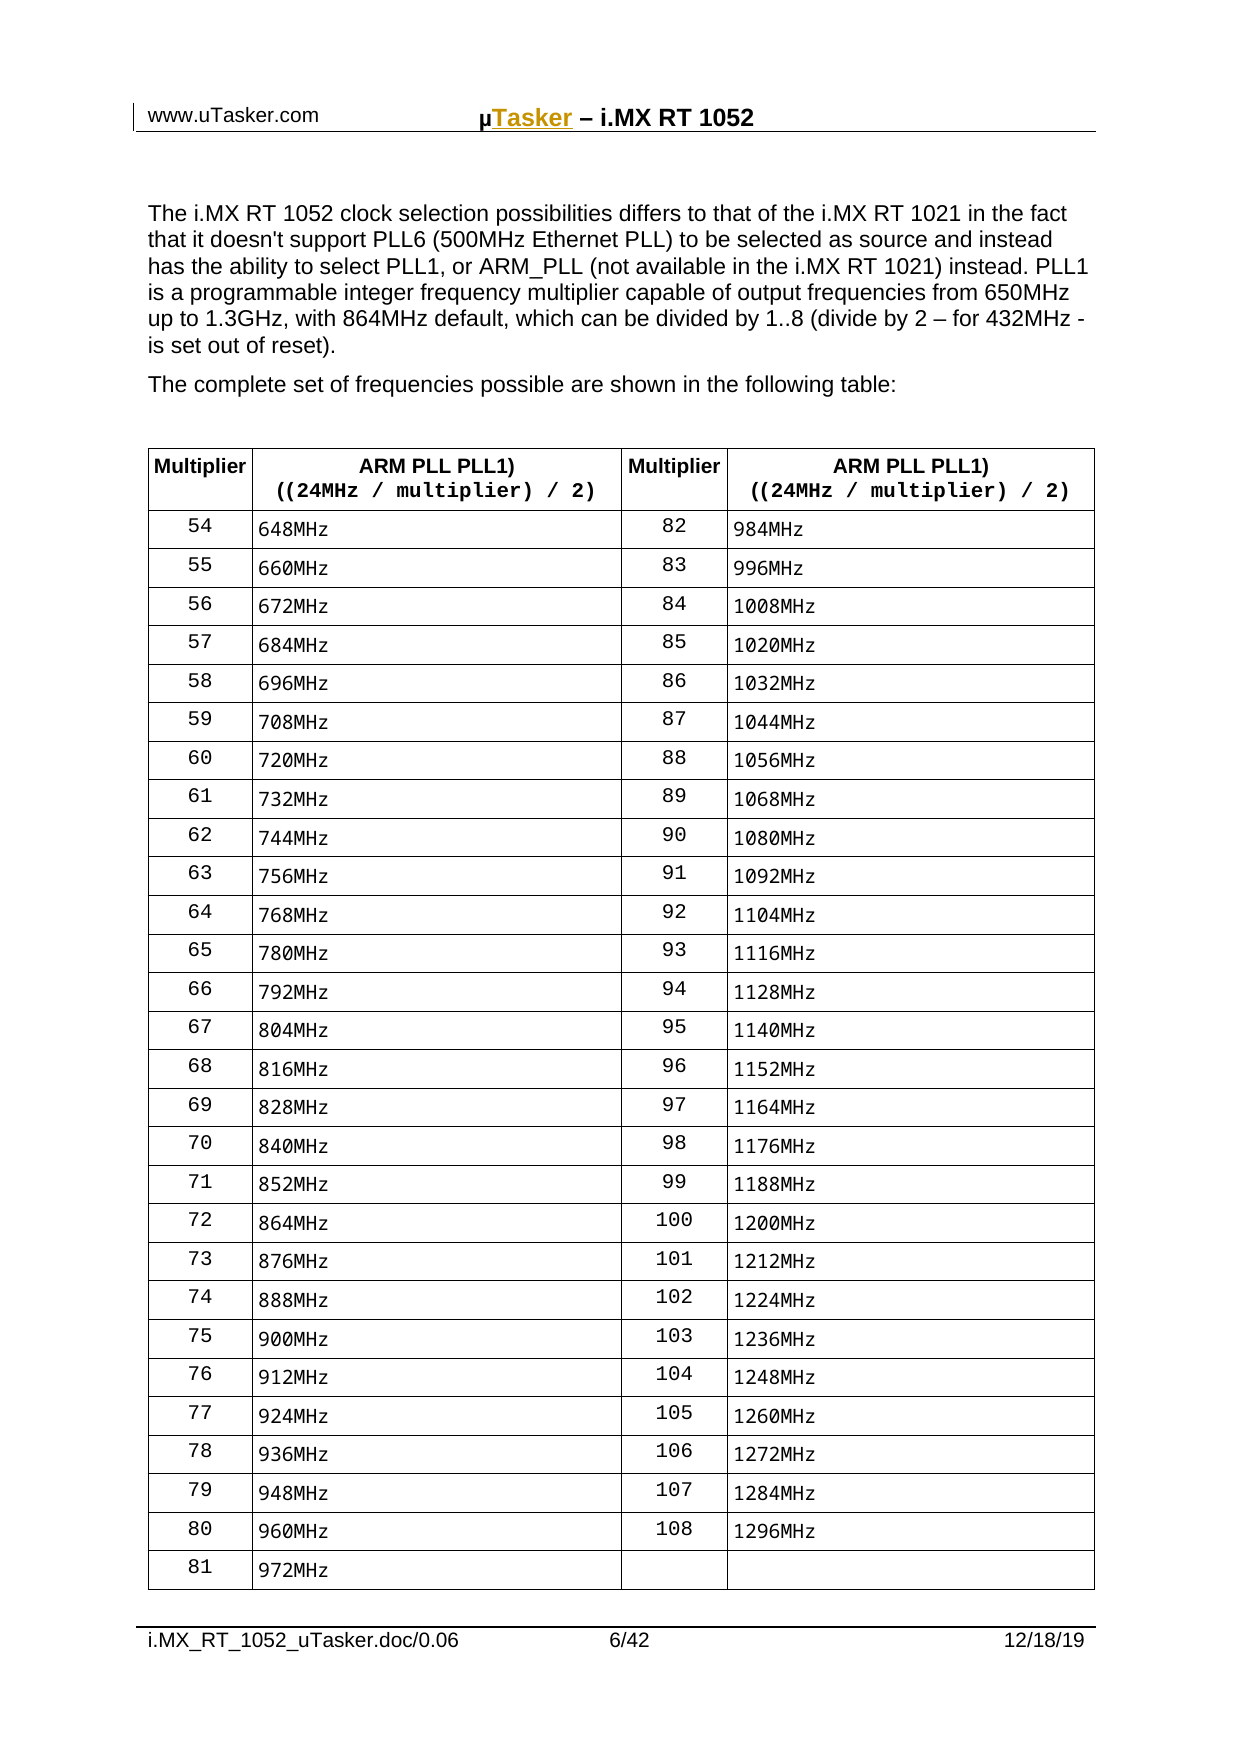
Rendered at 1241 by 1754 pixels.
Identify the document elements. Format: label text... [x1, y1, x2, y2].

table_cell 62 [149, 819, 252, 856]
table_cell 85 [622, 626, 727, 664]
table_cell 89 [622, 780, 727, 818]
table_cell [728, 1551, 1094, 1589]
table_cell 672MHz [253, 588, 621, 625]
table_cell 1284MHz [728, 1474, 1094, 1512]
table_cell 71 [149, 1166, 252, 1203]
table_cell 61 [149, 780, 252, 818]
table_cell 88 [622, 742, 727, 779]
table_cell 1008MHz [728, 588, 1094, 625]
table_cell 83 [622, 549, 727, 587]
table_cell 99 [622, 1166, 727, 1203]
table_cell 59 [149, 703, 252, 741]
table_cell 1032MHz [728, 665, 1094, 702]
table_cell 1200MHz [728, 1204, 1094, 1242]
table_cell 78 [149, 1436, 252, 1473]
table_cell 1080MHz [728, 819, 1094, 856]
table_cell 1212MHz [728, 1243, 1094, 1280]
table_cell 744MHz [253, 819, 621, 856]
table_cell 74 [149, 1281, 252, 1319]
table_cell 101 [622, 1243, 727, 1280]
table_cell 73 [149, 1243, 252, 1280]
table_cell 81 [149, 1551, 252, 1589]
table_cell 768MHz [253, 896, 621, 933]
table_cell 780MHz [253, 935, 621, 972]
table_cell 1260MHz [728, 1397, 1094, 1434]
table_cell 104 [622, 1359, 727, 1396]
table_cell 1116MHz [728, 935, 1094, 972]
table_cell 948MHz [253, 1474, 621, 1512]
table_cell 63 [149, 857, 252, 895]
table_cell 660MHz [253, 549, 621, 587]
table_cell 95 [622, 1012, 727, 1049]
table_cell 92 [622, 896, 727, 933]
text The complete set of frequencies possible are shown in the following table: [148, 371, 1093, 397]
table_cell 65 [149, 935, 252, 972]
table_header ARM PLL PLL1) ((24MHz / multiplier) / 2) [253, 449, 621, 509]
table_cell 94 [622, 973, 727, 1011]
table_cell 1152MHz [728, 1050, 1094, 1088]
table_cell 68 [149, 1050, 252, 1088]
table_cell 56 [149, 588, 252, 625]
table_cell 1176MHz [728, 1127, 1094, 1165]
table_cell 80 [149, 1513, 252, 1550]
table_cell 55 [149, 549, 252, 587]
table_cell 816MHz [253, 1050, 621, 1088]
table_cell 84 [622, 588, 727, 625]
table_cell 924MHz [253, 1397, 621, 1434]
table_cell 1140MHz [728, 1012, 1094, 1049]
table_cell 1248MHz [728, 1359, 1094, 1396]
table_cell 87 [622, 703, 727, 741]
table_cell 72 [149, 1204, 252, 1242]
table_cell 996MHz [728, 549, 1094, 587]
table_cell 972MHz [253, 1551, 621, 1589]
table_cell 103 [622, 1320, 727, 1357]
text The i.MX RT 1052 clock selection possibilities differs to that of the i.MX RT 1021 in the fact that it doesn't support PLL6 (500MHz Ethernet PLL) to be selected as source and instead has the ability to select PLL1, or ARM_PLL (not available in the i.MX RT 1021) instead. PLL1 is a programmable integer frequency multiplier capable of output frequencies from 650MHz up to 1.3GHz, with 864MHz default, which can be divided by 1..8 (divide by 2 – for 432MHz - is set out of reset). [148, 200, 1093, 358]
table_cell 1188MHz [728, 1166, 1094, 1203]
table_cell 720MHz [253, 742, 621, 779]
table_cell 107 [622, 1474, 727, 1512]
table_cell 1236MHz [728, 1320, 1094, 1357]
table_cell 1068MHz [728, 780, 1094, 818]
table_cell 732MHz [253, 780, 621, 818]
table_cell 828MHz [253, 1089, 621, 1126]
table_cell 1020MHz [728, 626, 1094, 664]
table_cell 696MHz [253, 665, 621, 702]
table_cell [622, 1551, 727, 1589]
table_cell 888MHz [253, 1281, 621, 1319]
table_cell 100 [622, 1204, 727, 1242]
table_cell 840MHz [253, 1127, 621, 1165]
table_cell 70 [149, 1127, 252, 1165]
table_cell 106 [622, 1436, 727, 1473]
table_cell 76 [149, 1359, 252, 1396]
table_cell 1044MHz [728, 703, 1094, 741]
table_cell 58 [149, 665, 252, 702]
table_cell 79 [149, 1474, 252, 1512]
table_cell 960MHz [253, 1513, 621, 1550]
table_cell 876MHz [253, 1243, 621, 1280]
table_header Multiplier [622, 449, 727, 509]
table_cell 1056MHz [728, 742, 1094, 779]
table_cell 1104MHz [728, 896, 1094, 933]
table_header Multiplier [149, 449, 252, 509]
table_cell 75 [149, 1320, 252, 1357]
table_cell 60 [149, 742, 252, 779]
table_cell 1296MHz [728, 1513, 1094, 1550]
table_cell 66 [149, 973, 252, 1011]
table_cell 984MHz [728, 511, 1094, 548]
table_cell 102 [622, 1281, 727, 1319]
table_cell 57 [149, 626, 252, 664]
table_cell 756MHz [253, 857, 621, 895]
table_cell 54 [149, 511, 252, 548]
table_cell 96 [622, 1050, 727, 1088]
table_cell 82 [622, 511, 727, 548]
table_cell 912MHz [253, 1359, 621, 1396]
table_cell 1092MHz [728, 857, 1094, 895]
table_cell 98 [622, 1127, 727, 1165]
table_cell 90 [622, 819, 727, 856]
table_cell 684MHz [253, 626, 621, 664]
table_cell 1164MHz [728, 1089, 1094, 1126]
table_cell 93 [622, 935, 727, 972]
table_cell 1272MHz [728, 1436, 1094, 1473]
table_cell 792MHz [253, 973, 621, 1011]
table_cell 67 [149, 1012, 252, 1049]
table_cell 86 [622, 665, 727, 702]
table_cell 64 [149, 896, 252, 933]
table_cell 108 [622, 1513, 727, 1550]
table_cell 69 [149, 1089, 252, 1126]
table_header ARM PLL PLL1) ((24MHz / multiplier) / 2) [728, 449, 1094, 509]
table_cell 1128MHz [728, 973, 1094, 1011]
table_cell 77 [149, 1397, 252, 1434]
table_cell 864MHz [253, 1204, 621, 1242]
table_cell 852MHz [253, 1166, 621, 1203]
table_cell 936MHz [253, 1436, 621, 1473]
table_cell 804MHz [253, 1012, 621, 1049]
table_cell 708MHz [253, 703, 621, 741]
table_cell 105 [622, 1397, 727, 1434]
table_cell 648MHz [253, 511, 621, 548]
table_cell 900MHz [253, 1320, 621, 1357]
table_cell 91 [622, 857, 727, 895]
table_cell 1224MHz [728, 1281, 1094, 1319]
table_cell 97 [622, 1089, 727, 1126]
